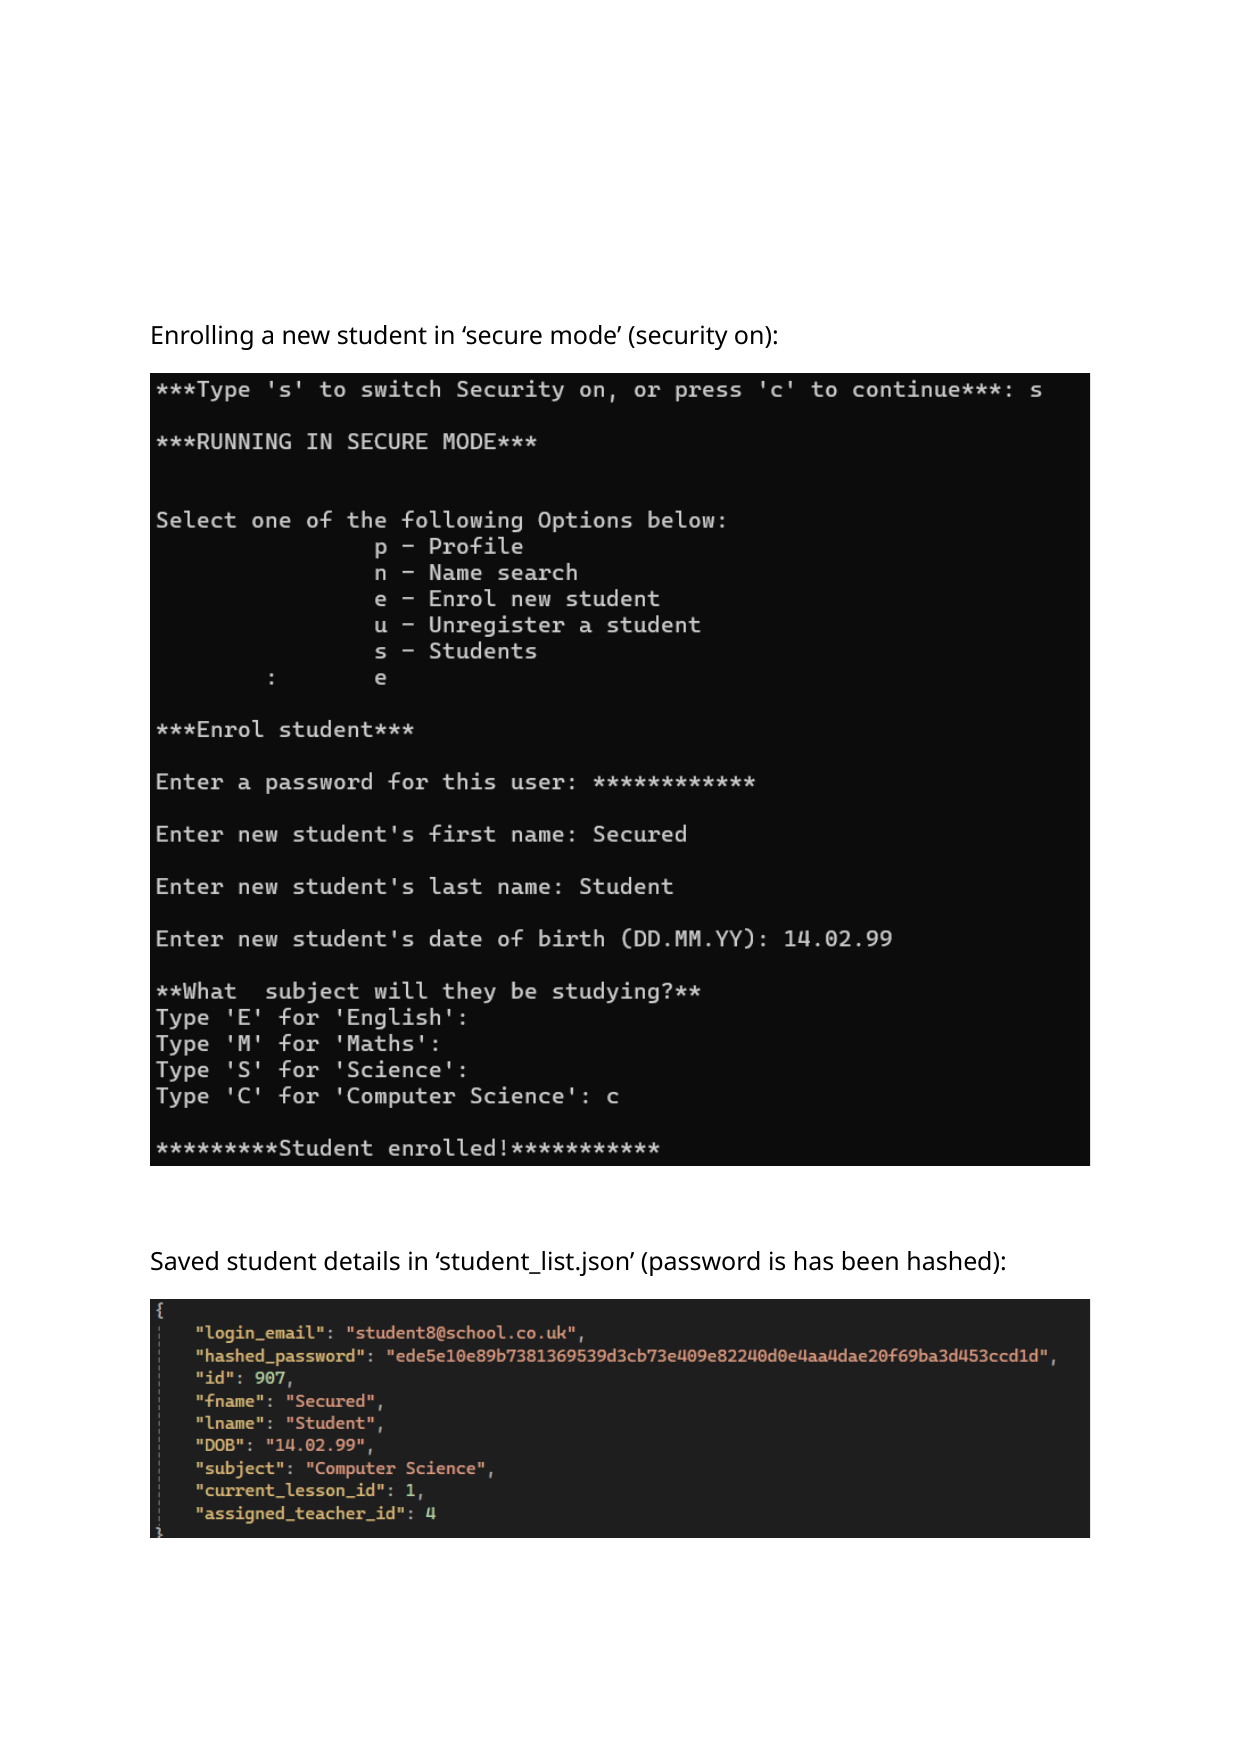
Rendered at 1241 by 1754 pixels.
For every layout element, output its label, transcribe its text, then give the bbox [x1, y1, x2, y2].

text Saved student details in ‘student_list.json’ (password is has been hashed): [150, 1243, 1090, 1277]
text Enrolling a new student in ‘secure mode’ (security on): [150, 317, 1090, 352]
